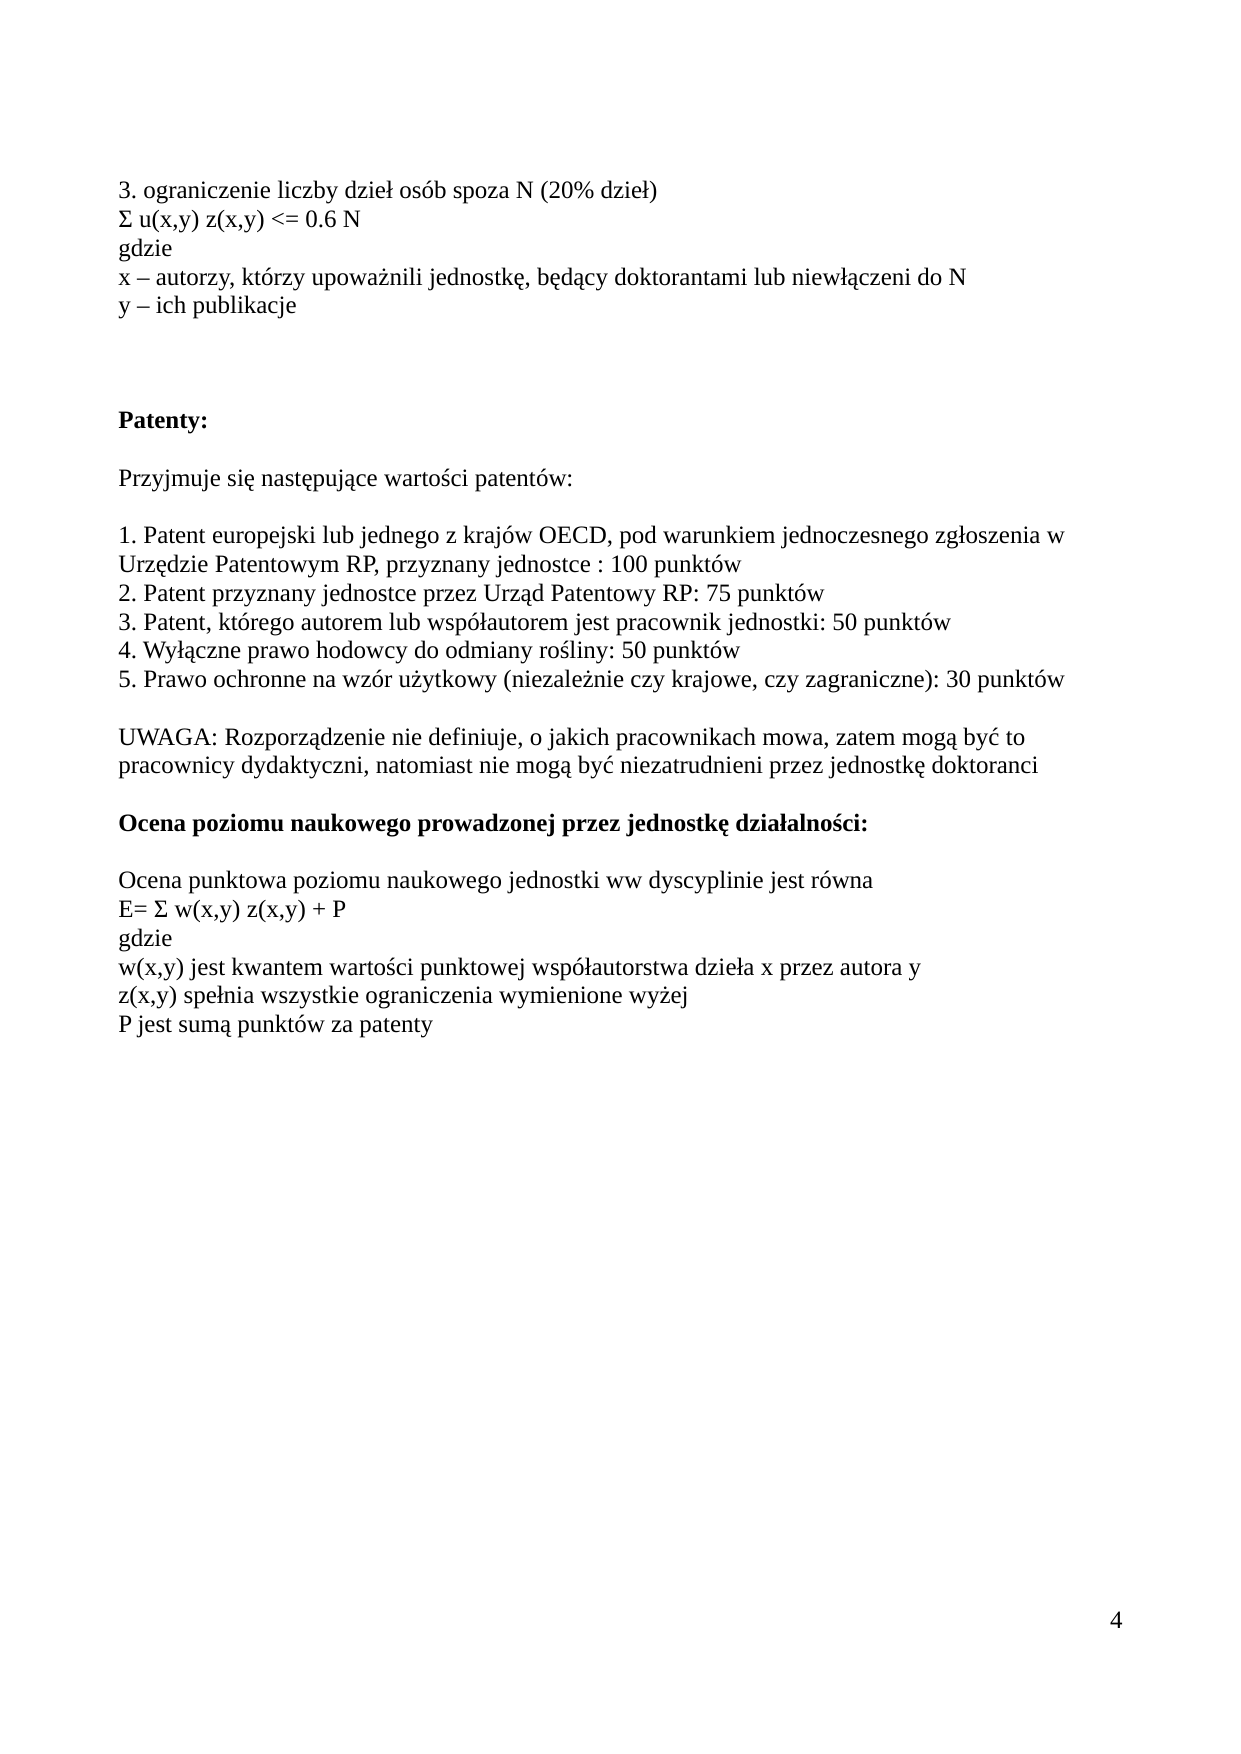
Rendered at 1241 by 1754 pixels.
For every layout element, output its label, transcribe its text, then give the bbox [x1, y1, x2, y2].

text UWAGA: Rozporządzenie nie definiuje, o jakich pracownikach mowa, zatem mogą być to pracownicy dydaktyczni, natomiast nie mogą być niezatrudnieni przez jednostkę doktoranci [118, 722, 1122, 779]
text 3. Patent, którego autorem lub współautorem jest pracownik jednostki: 50 punktów [118, 607, 1122, 636]
text Ocena punktowa poziomu naukowego jednostki ww dyscyplinie jest równa [118, 866, 1122, 894]
text w(x,y) jest kwantem wartości punktowej współautorstwa dzieła x przez autora y [118, 952, 1122, 981]
text Patenty: [118, 406, 1122, 434]
text Σ u(x,y) z(x,y) <= 0.6 N [118, 204, 1122, 233]
text z(x,y) spełnia wszystkie ograniczenia wymienione wyżej [118, 981, 1122, 1009]
text 5. Prawo ochronne na wzór użytkowy (niezależnie czy krajowe, czy zagraniczne): 30 punktów [118, 664, 1122, 693]
text 4. Wyłączne prawo hodowcy do odmiany rośliny: 50 punktów [118, 636, 1122, 664]
text y – ich publikacje [118, 291, 1122, 319]
text Ocena poziomu naukowego prowadzonej przez jednostkę działalności: [118, 808, 1122, 837]
text gdzie [118, 233, 1122, 262]
text P jest sumą punktów za patenty [118, 1009, 1122, 1038]
text 1. Patent europejski lub jednego z krajów OECD, pod warunkiem jednoczesnego zgłoszenia w Urzędzie Patentowym RP, przyznany jednostce : 100 punktów [118, 521, 1122, 578]
text x – autorzy, którzy upoważnili jednostkę, będący doktorantami lub niewłączeni do N [118, 262, 1122, 291]
text 2. Patent przyznany jednostce przez Urząd Patentowy RP: 75 punktów [118, 578, 1122, 607]
text 3. ograniczenie liczby dzieł osób spoza N (20% dzieł) [118, 176, 1122, 204]
text Przyjmuje się następujące wartości patentów: [118, 463, 1122, 492]
text E= Σ w(x,y) z(x,y) + P [118, 894, 1122, 923]
text gdzie [118, 923, 1122, 952]
